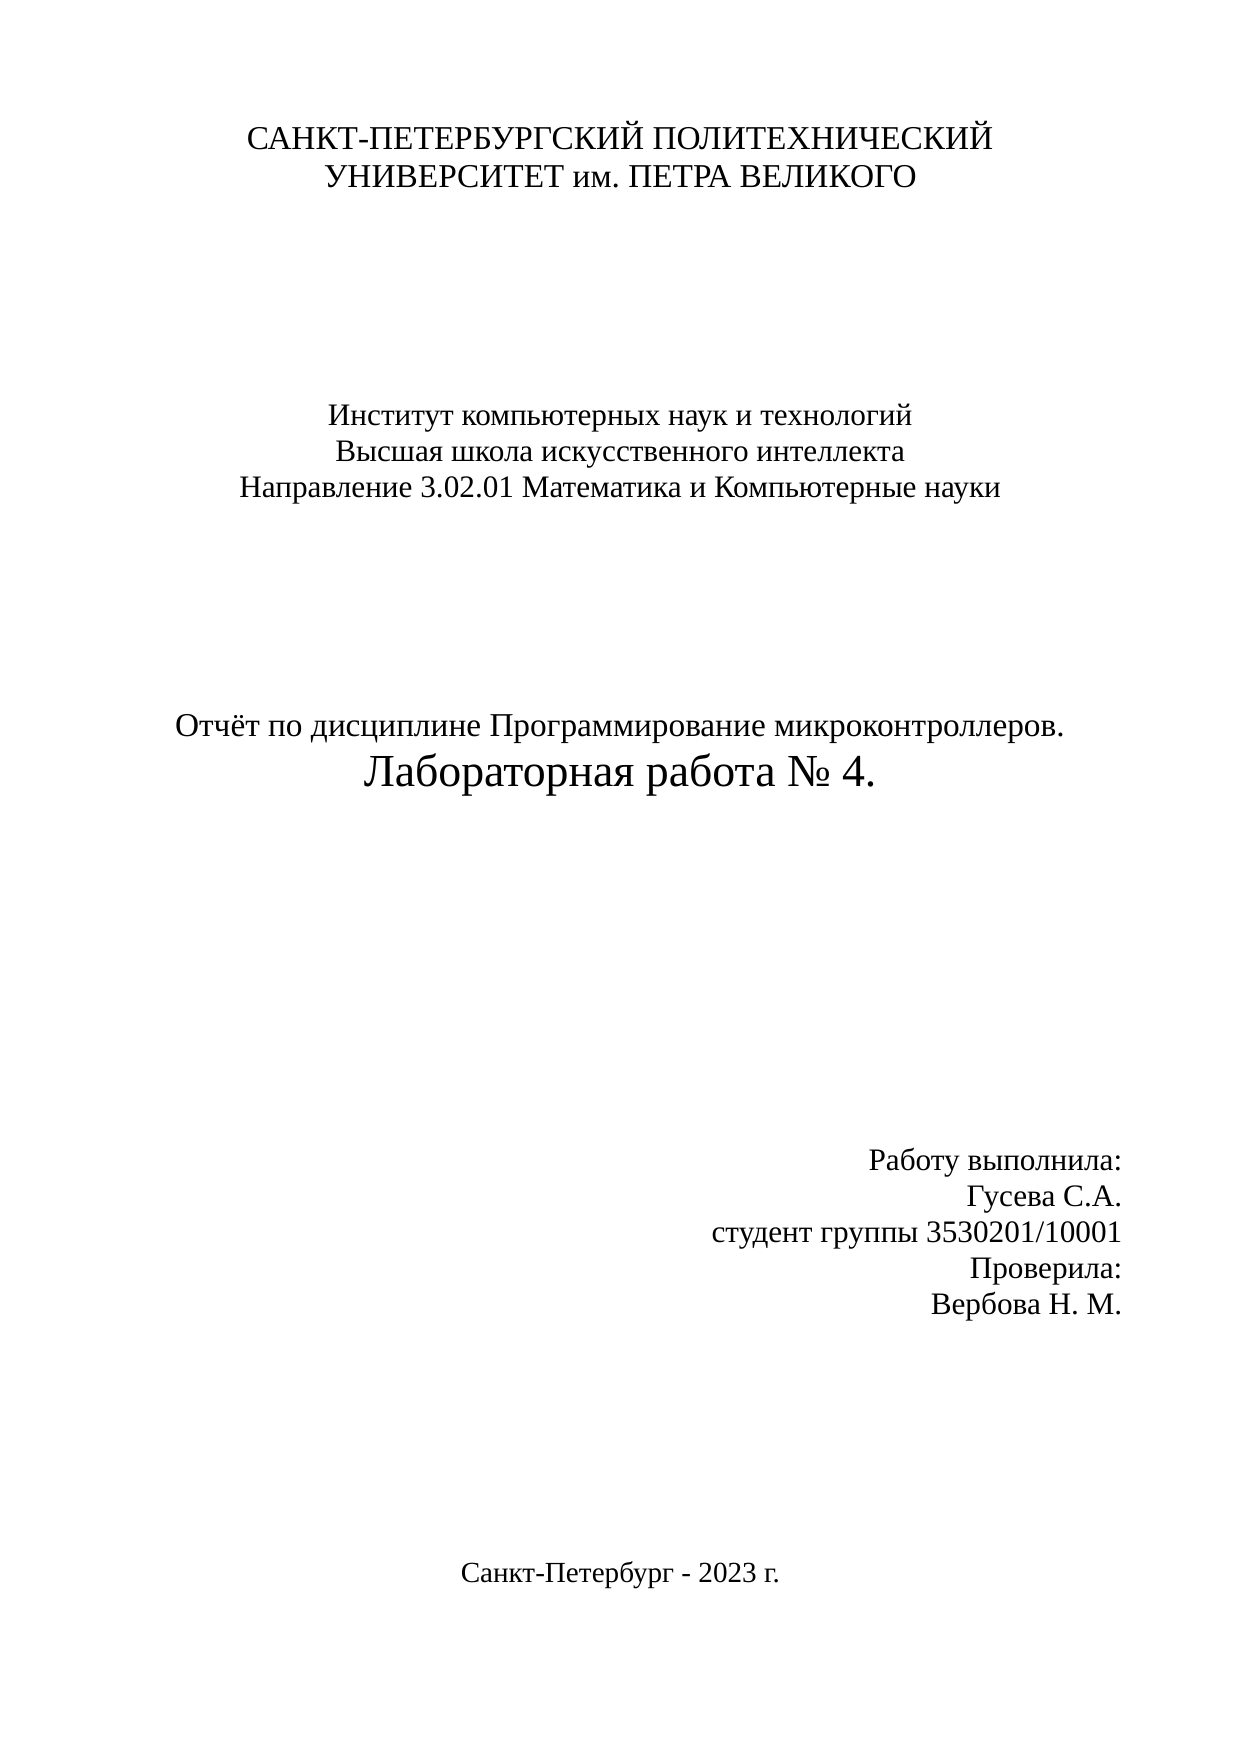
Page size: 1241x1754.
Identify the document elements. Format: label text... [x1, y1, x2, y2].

text Лабораторная работа № 4. [118, 743, 1122, 796]
text САНКТ-ПЕТЕРБУРГСКИЙ ПОЛИТЕХНИЧЕСКИЙ [118, 118, 1122, 156]
text Санкт-Петербург - 2023 г. [118, 1556, 1122, 1589]
text студент группы 3530201/10001 [118, 1213, 1122, 1249]
text Работу выполнила: [118, 1141, 1122, 1177]
text Отчёт по дисциплине Программирование микроконтроллеров. [118, 705, 1122, 743]
text Проверила: [118, 1249, 1122, 1285]
text Гусева С.А. [118, 1177, 1122, 1213]
text УНИВЕРСИТЕТ им. ПЕТРА ВЕЛИКОГО [118, 156, 1122, 195]
text Направление 3.02.01 Математика и Компьютерные науки [118, 468, 1122, 504]
text Высшая школа искусственного интеллекта [118, 432, 1122, 468]
text Вербова Н. М. [118, 1285, 1122, 1321]
text Институт компьютерных наук и технологий [118, 396, 1122, 432]
